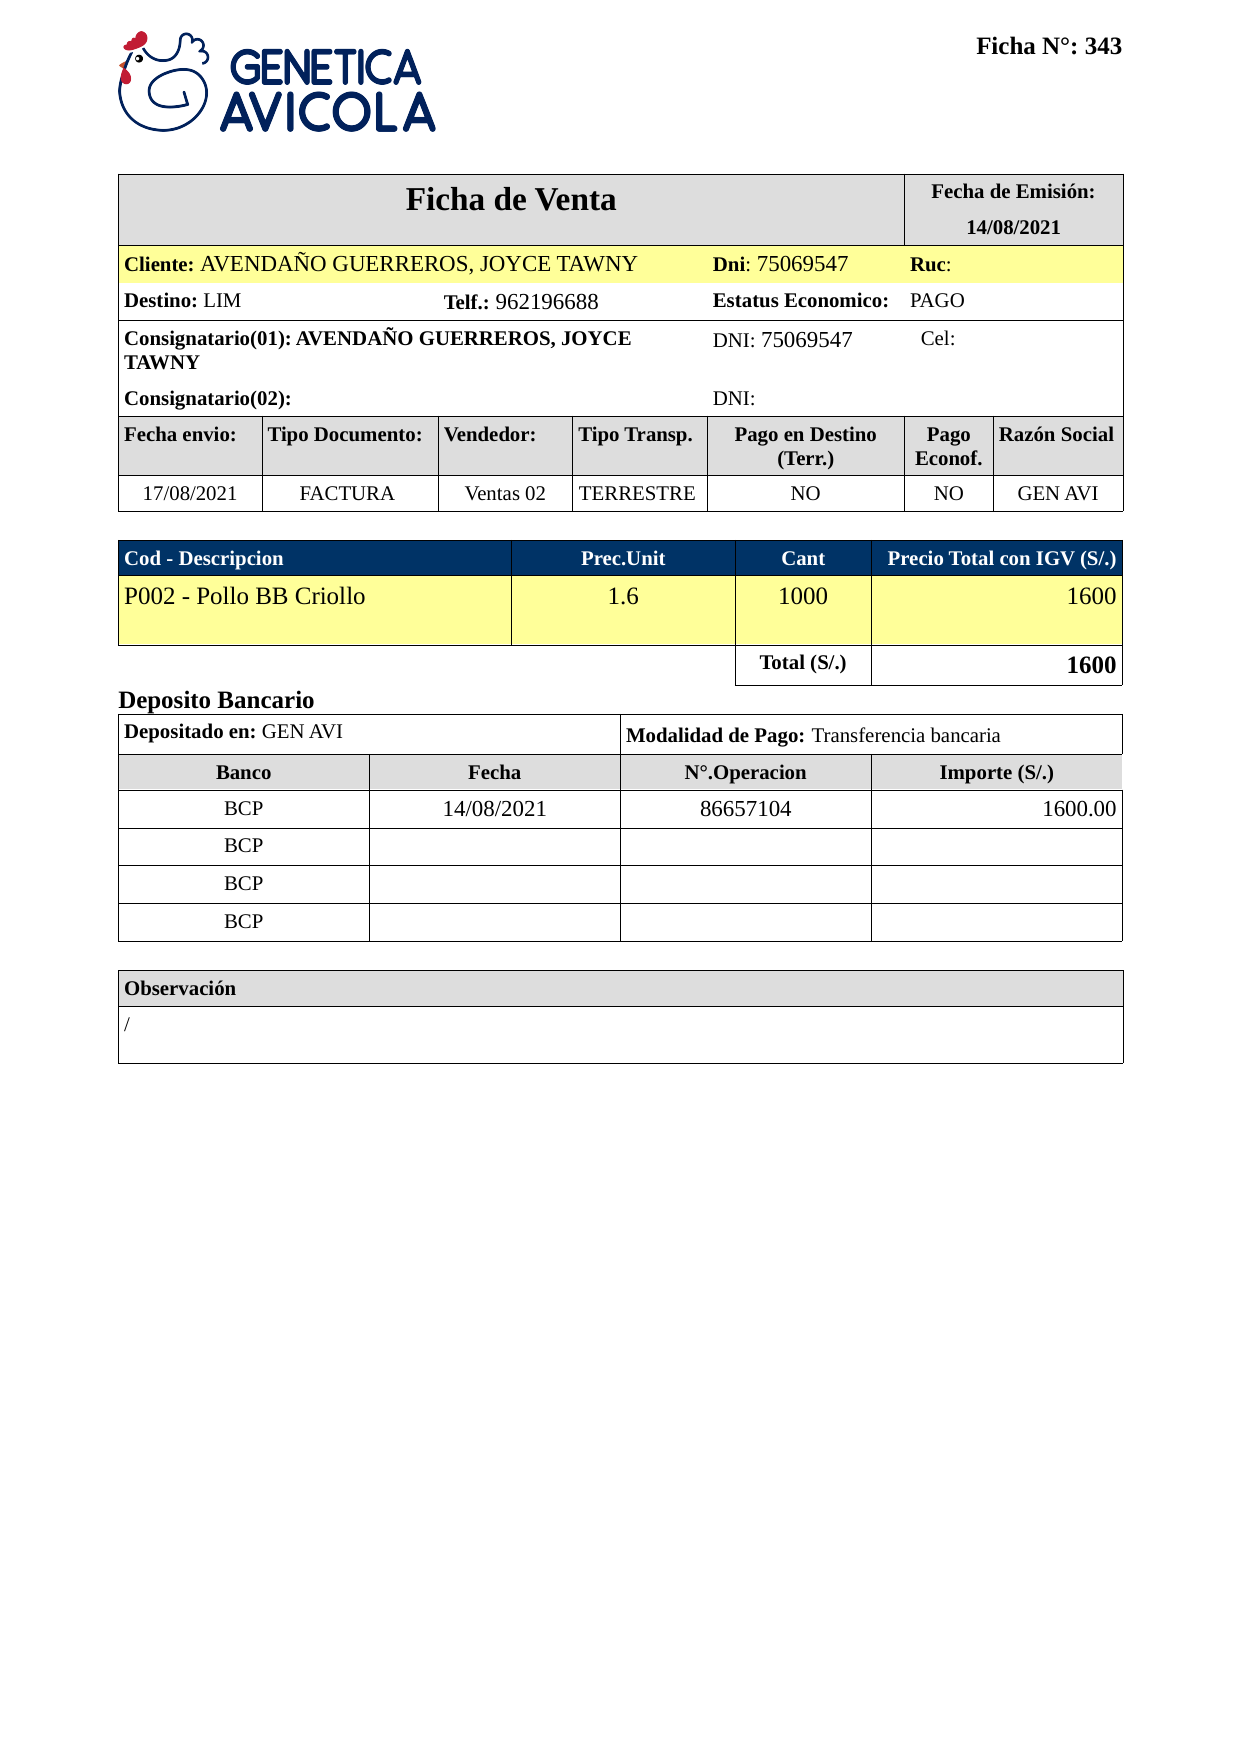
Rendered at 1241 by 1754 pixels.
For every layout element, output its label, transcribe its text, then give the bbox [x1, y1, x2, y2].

table_cell Ruc: [904, 246, 1123, 283]
table_cell [511, 646, 735, 685]
table_cell BCP [119, 904, 369, 941]
table_cell 1600 [872, 576, 1122, 644]
table_cell [872, 904, 1122, 941]
table_header Modalidad de Pago: Transferencia bancaria [621, 715, 1122, 754]
table_cell 14/08/2021 [905, 209, 1123, 245]
table_header Fecha de Emisión: [905, 175, 1123, 209]
table_cell BCP [119, 791, 369, 827]
picture [118, 31, 436, 132]
table_header Prec.Unit [512, 541, 735, 575]
table_cell N°.Operacion [621, 755, 871, 789]
table_cell Cel: [915, 321, 1123, 380]
table_cell [621, 866, 871, 903]
table_cell NO [905, 476, 993, 511]
table_cell Importe (S/.) [872, 755, 1122, 789]
table_cell BCP [119, 829, 369, 865]
table_cell [621, 829, 871, 865]
table_cell Tipo Documento: [263, 417, 438, 475]
table_cell Cliente: AVENDAÑO GUERREROS, JOYCE TAWNY [119, 246, 707, 283]
table_cell [370, 866, 620, 903]
table_cell Pago en Destino (Terr.) [708, 417, 904, 475]
table_cell FACTURA [263, 476, 438, 511]
table_cell Estatus Economico: [707, 283, 904, 320]
table_cell DNI: [707, 380, 1123, 416]
table_cell TERRESTRE [573, 476, 707, 511]
table_cell Ventas 02 [439, 476, 572, 511]
table_cell [621, 904, 871, 941]
table_cell NO [708, 476, 904, 511]
table_cell DNI: 75069547 [707, 321, 915, 380]
table_cell 1600.00 [872, 791, 1122, 827]
table_cell 1000 [736, 576, 871, 644]
table_cell P002 - Pollo BB Criollo [119, 576, 511, 644]
table_cell [118, 646, 511, 685]
table_cell GEN AVI [994, 476, 1123, 511]
table_cell [872, 866, 1122, 903]
table_cell Total (S/.) [736, 646, 871, 685]
table_cell Pago Econof. [905, 417, 993, 475]
table_header Cant [736, 541, 871, 575]
table_cell Vendedor: [439, 417, 572, 475]
table_header Depositado en: GEN AVI [119, 715, 620, 754]
table_cell Fecha [370, 755, 620, 789]
table_cell / [119, 1007, 1123, 1063]
table_cell Tipo Transp. [573, 417, 707, 475]
text Deposito Bancario [118, 685, 1122, 714]
table_cell 17/08/2021 [119, 476, 262, 511]
table_cell [370, 904, 620, 941]
table_header Observación [119, 971, 1123, 1006]
table_cell BCP [119, 866, 369, 903]
table_header Cod - Descripcion [119, 541, 511, 575]
table_header Ficha de Venta [119, 175, 904, 245]
table_cell [370, 829, 620, 865]
table_cell Destino: LIM [119, 283, 438, 320]
table_cell Consignatario(01): AVENDAÑO GUERREROS, JOYCE TAWNY [119, 321, 707, 380]
table_cell Dni: 75069547 [707, 246, 904, 283]
table_cell Fecha envio: [119, 417, 262, 475]
table_cell 1600 [872, 646, 1122, 685]
table_cell PAGO [904, 283, 1123, 320]
table_cell Consignatario(02): [119, 380, 707, 416]
table_cell 1.6 [512, 576, 735, 644]
table_cell 14/08/2021 [370, 791, 620, 827]
table_cell 86657104 [621, 791, 871, 827]
table_header Precio Total con IGV (S/.) [872, 541, 1122, 575]
table_cell Banco [119, 755, 369, 789]
table_cell Razón Social [994, 417, 1123, 475]
table_cell Telf.: 962196688 [438, 283, 707, 320]
table_cell [872, 829, 1122, 865]
